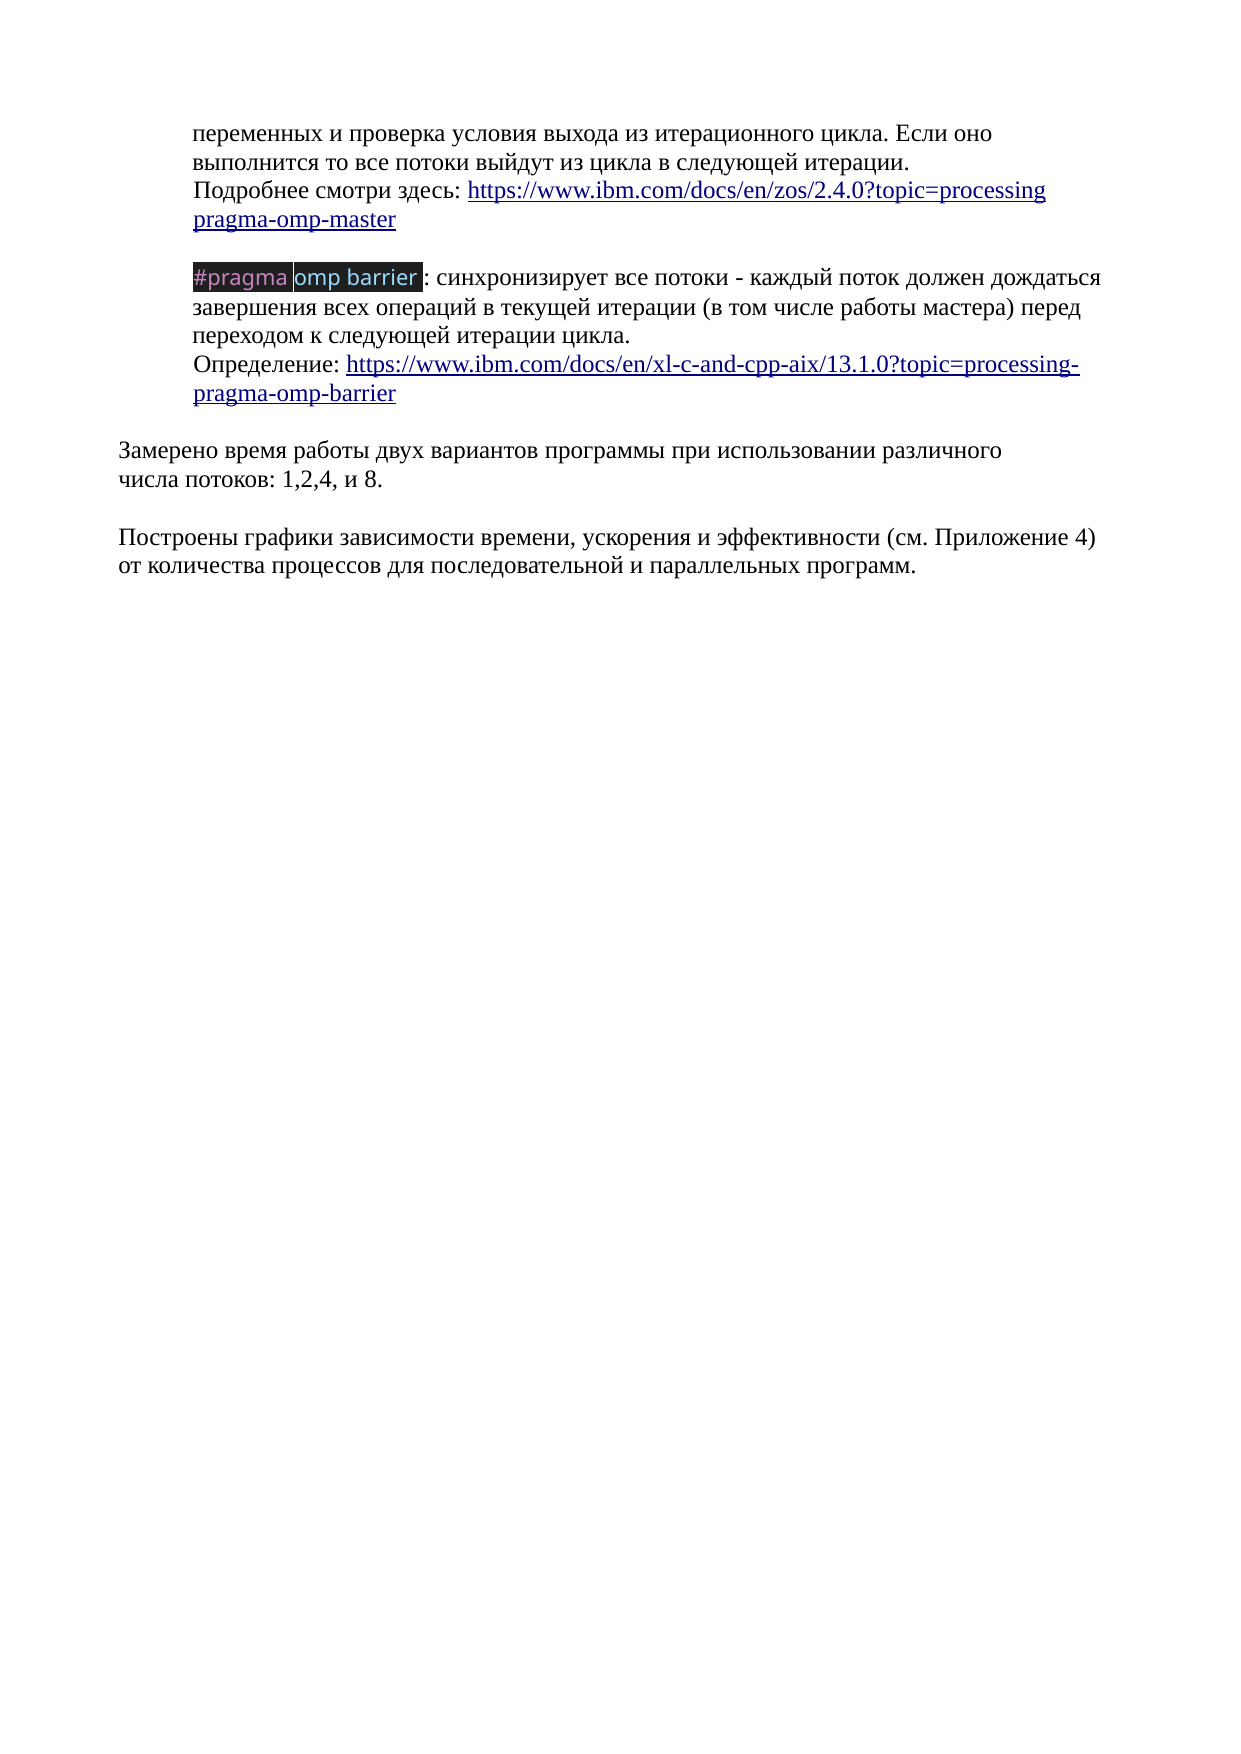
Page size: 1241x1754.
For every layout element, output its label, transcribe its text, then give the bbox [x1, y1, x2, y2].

text #pragma omp barrier : синхронизирует все потоки - каждый поток должен дождаться завершения всех операций в текущей итерации (в том числе работы мастера) перед переходом к следующей итерации цикла. [118, 262, 1122, 349]
text Замерено время работы двух вариантов программы при использовании различного [118, 435, 1122, 464]
text Определение: https://www.ibm.com/docs/en/xl-c-and-cpp-aix/13.1.0?topic=processing-pragma-omp-barrier [193, 349, 1122, 407]
text Подробнее смотри здесь: https://www.ibm.com/docs/en/zos/2.4.0?topic=processing pragma-omp-master [193, 176, 1122, 233]
text переменных и проверка условия выхода из итерационного цикла. Если оно выполнится то все потоки выйдут из цикла в следующей итерации. [118, 118, 1122, 176]
text Построены графики зависимости времени, ускорения и эффективности (см. Приложение 4) от количества процессов для последовательной и параллельных программ. [118, 522, 1122, 579]
text числа потоков: 1,2,4, и 8. [118, 464, 1122, 493]
